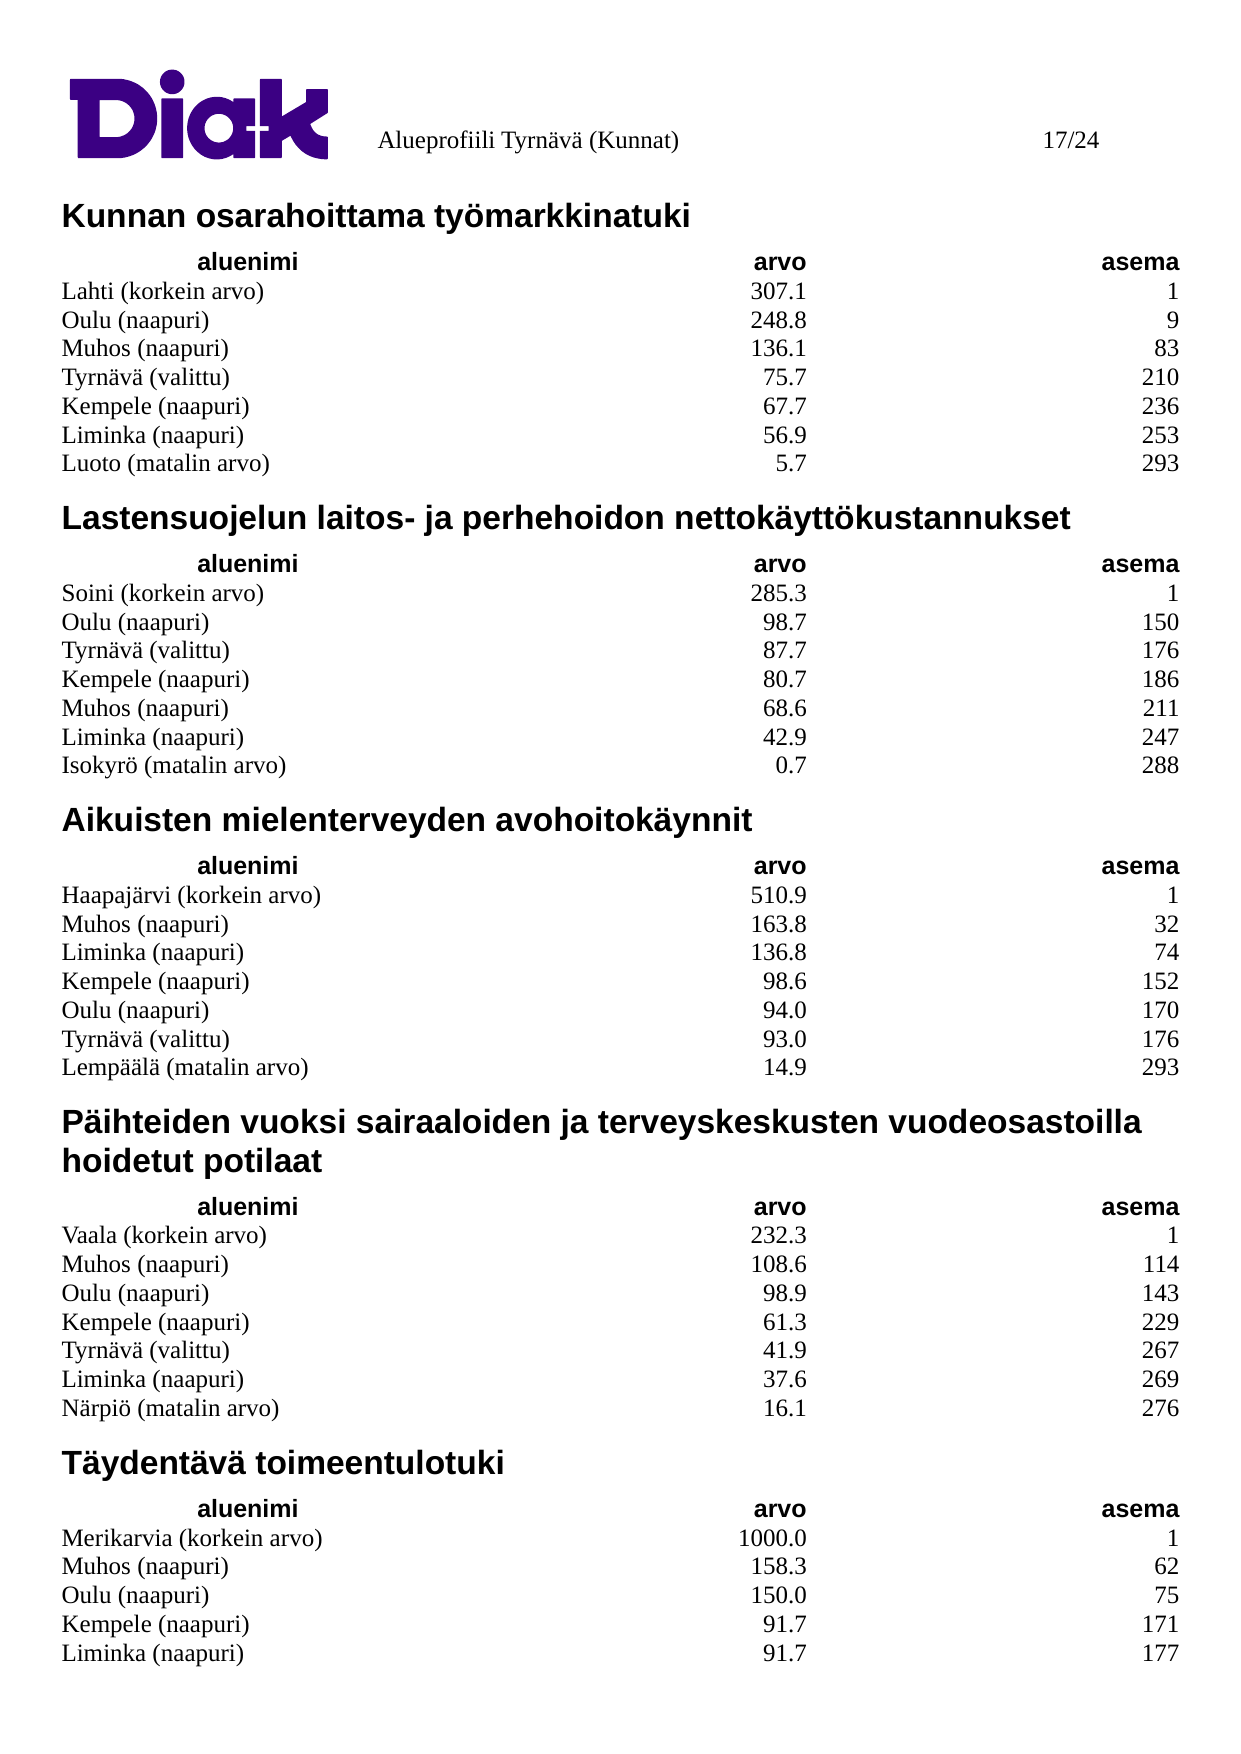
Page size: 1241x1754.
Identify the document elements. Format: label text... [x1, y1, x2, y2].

table_cell 247 [806, 722, 1179, 751]
table_header aluenimi [61, 851, 434, 880]
table_cell 510.9 [434, 880, 806, 909]
table_cell 253 [806, 420, 1179, 448]
table_cell 1 [806, 276, 1179, 305]
table_cell 211 [806, 693, 1179, 722]
table_cell Liminka (naapuri) [61, 420, 434, 448]
table_cell 1000.0 [434, 1523, 806, 1551]
table_cell Haapajärvi (korkein arvo) [61, 880, 434, 909]
table_cell 42.9 [434, 722, 806, 751]
table_cell Oulu (naapuri) [61, 607, 434, 636]
table_cell Tyrnävä (valittu) [61, 362, 434, 391]
table_cell 170 [806, 995, 1179, 1024]
table_cell 87.7 [434, 636, 806, 664]
table_cell 177 [806, 1638, 1179, 1666]
table_cell 32 [806, 909, 1179, 937]
table_cell 108.6 [434, 1249, 806, 1278]
table_cell Tyrnävä (valittu) [61, 636, 434, 664]
table_cell 74 [806, 938, 1179, 966]
table_header asema [806, 549, 1179, 578]
table_cell Lempäälä (matalin arvo) [61, 1053, 434, 1081]
table_cell Muhos (naapuri) [61, 1249, 434, 1278]
table_cell Liminka (naapuri) [61, 1364, 434, 1393]
table_cell 229 [806, 1307, 1179, 1336]
table_cell 75.7 [434, 362, 806, 391]
table_cell Muhos (naapuri) [61, 1551, 434, 1580]
table_cell 150 [806, 607, 1179, 636]
table_cell Oulu (naapuri) [61, 1580, 434, 1609]
table_cell 210 [806, 362, 1179, 391]
table_cell 80.7 [434, 664, 806, 693]
table_header aluenimi [61, 1494, 434, 1523]
table_cell 83 [806, 334, 1179, 362]
table_cell Närpiö (matalin arvo) [61, 1393, 434, 1422]
table_cell Kempele (naapuri) [61, 966, 434, 995]
table_cell Muhos (naapuri) [61, 693, 434, 722]
table_cell 236 [806, 391, 1179, 420]
table_cell Lahti (korkein arvo) [61, 276, 434, 305]
table_cell 68.6 [434, 693, 806, 722]
table_cell 276 [806, 1393, 1179, 1422]
table_cell Luoto (matalin arvo) [61, 449, 434, 477]
table_header arvo [434, 549, 806, 578]
subtitle Kunnan osarahoittama työmarkkinatuki [61, 196, 1179, 235]
table_cell 163.8 [434, 909, 806, 937]
table_cell 232.3 [434, 1221, 806, 1249]
table_cell Oulu (naapuri) [61, 1278, 434, 1307]
table_cell Merikarvia (korkein arvo) [61, 1523, 434, 1551]
table_cell Tyrnävä (valittu) [61, 1336, 434, 1364]
table_cell 75 [806, 1580, 1179, 1609]
table_cell 1 [806, 1523, 1179, 1551]
table_cell Kempele (naapuri) [61, 1307, 434, 1336]
table_header asema [806, 851, 1179, 880]
table_cell 9 [806, 305, 1179, 333]
table_cell 158.3 [434, 1551, 806, 1580]
table_cell 37.6 [434, 1364, 806, 1393]
table_cell 114 [806, 1249, 1179, 1278]
table_cell Kempele (naapuri) [61, 391, 434, 420]
table_cell 288 [806, 751, 1179, 779]
table_cell Oulu (naapuri) [61, 305, 434, 333]
table_cell 143 [806, 1278, 1179, 1307]
table_cell 171 [806, 1609, 1179, 1638]
table_cell Muhos (naapuri) [61, 334, 434, 362]
table_cell 285.3 [434, 578, 806, 607]
table_header arvo [434, 1192, 806, 1221]
subtitle Päihteiden vuoksi sairaaloiden ja terveyskeskusten vuodeosastoilla hoidetut potilaat [61, 1102, 1179, 1179]
table_cell 5.7 [434, 449, 806, 477]
table_cell Oulu (naapuri) [61, 995, 434, 1024]
table_cell 267 [806, 1336, 1179, 1364]
table_cell 16.1 [434, 1393, 806, 1422]
table_cell Liminka (naapuri) [61, 938, 434, 966]
table_cell 136.8 [434, 938, 806, 966]
table_cell 1 [806, 1221, 1179, 1249]
table_cell Vaala (korkein arvo) [61, 1221, 434, 1249]
table_cell 93.0 [434, 1024, 806, 1052]
table_cell 14.9 [434, 1053, 806, 1081]
table_cell 293 [806, 449, 1179, 477]
table_cell 94.0 [434, 995, 806, 1024]
table_cell 152 [806, 966, 1179, 995]
table_cell 91.7 [434, 1609, 806, 1638]
table_cell 293 [806, 1053, 1179, 1081]
table_header aluenimi [61, 549, 434, 578]
table_cell Liminka (naapuri) [61, 722, 434, 751]
table_cell 248.8 [434, 305, 806, 333]
table_cell Soini (korkein arvo) [61, 578, 434, 607]
table_header arvo [434, 851, 806, 880]
table_cell 91.7 [434, 1638, 806, 1666]
table_header arvo [434, 247, 806, 276]
table_cell 1 [806, 578, 1179, 607]
table_cell 269 [806, 1364, 1179, 1393]
table_cell Muhos (naapuri) [61, 909, 434, 937]
table_cell 41.9 [434, 1336, 806, 1364]
table_cell 67.7 [434, 391, 806, 420]
subtitle Lastensuojelun laitos- ja perhehoidon nettokäyttökustannukset [61, 498, 1179, 537]
table_cell 98.9 [434, 1278, 806, 1307]
table_header aluenimi [61, 1192, 434, 1221]
table_header asema [806, 1192, 1179, 1221]
table_cell 136.1 [434, 334, 806, 362]
subtitle Aikuisten mielenterveyden avohoitokäynnit [61, 800, 1179, 839]
table_cell 0.7 [434, 751, 806, 779]
table_cell Tyrnävä (valittu) [61, 1024, 434, 1052]
table_cell Isokyrö (matalin arvo) [61, 751, 434, 779]
table_cell Kempele (naapuri) [61, 664, 434, 693]
table_cell 56.9 [434, 420, 806, 448]
table_header asema [806, 247, 1179, 276]
table_cell 176 [806, 1024, 1179, 1052]
table_cell 307.1 [434, 276, 806, 305]
table_cell 186 [806, 664, 1179, 693]
table_cell 1 [806, 880, 1179, 909]
table_header arvo [434, 1494, 806, 1523]
table_header asema [806, 1494, 1179, 1523]
table_cell 62 [806, 1551, 1179, 1580]
table_cell 176 [806, 636, 1179, 664]
table_cell 98.7 [434, 607, 806, 636]
table_cell 98.6 [434, 966, 806, 995]
subtitle Täydentävä toimeentulotuki [61, 1443, 1179, 1481]
table_cell Kempele (naapuri) [61, 1609, 434, 1638]
table_cell 150.0 [434, 1580, 806, 1609]
table_header aluenimi [61, 247, 434, 276]
table_cell Liminka (naapuri) [61, 1638, 434, 1666]
table_cell 61.3 [434, 1307, 806, 1336]
